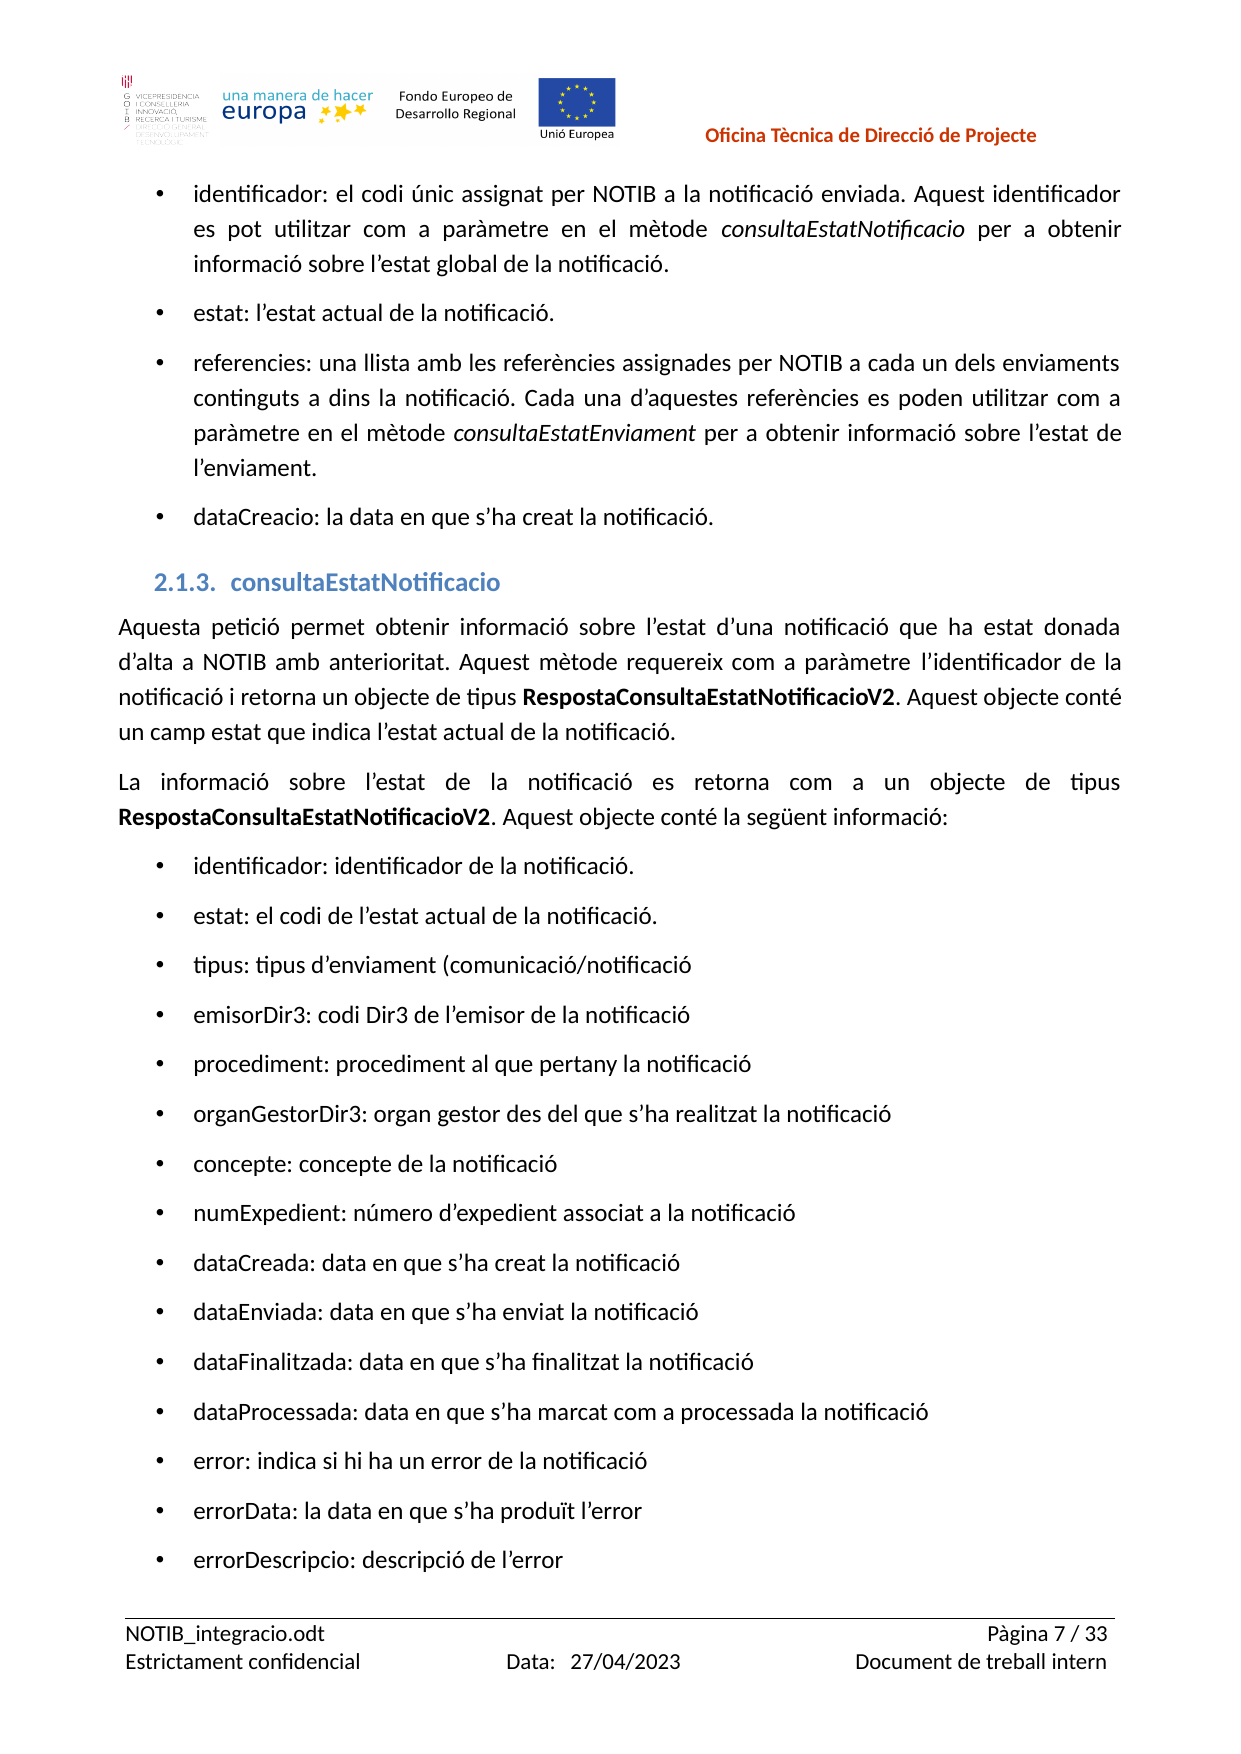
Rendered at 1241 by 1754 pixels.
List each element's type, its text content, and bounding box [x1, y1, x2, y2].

picture [219, 73, 621, 147]
list errorDescripcio: descripció de l’error [156, 1544, 1122, 1575]
list organGestorDir3: organ gestor des del que s’ha realitzat la notificació [156, 1098, 1122, 1129]
text Aquesta petició permet obtenir informació sobre l’estat d’una notificació que ha estat donada d’alta a NOTIB amb anterioritat. Aquest mètode requereix com a paràmetre l’identificador de la notificació i retorna un objecte de tipus RespostaConsultaEstatNotificacioV2. Aquest objecte conté un camp estat que indica l’estat actual de la notificació. [118, 611, 1122, 747]
list procediment: procediment al que pertany la notificació [156, 1049, 1122, 1079]
list dataCreacio: la data en que s’ha creat la notificació. [156, 501, 1122, 532]
list tipus: tipus d’enviament (comunicació/notificació [156, 949, 1122, 980]
list identificador: identificador de la notificació. [156, 850, 1122, 881]
list dataFinalitzada: data en que s’ha finalitzat la notificació [156, 1346, 1122, 1377]
subtitle consultaEstatNotificacio [153, 566, 1122, 599]
list referencies: una llista amb les referències assignades per NOTIB a cada un dels enviaments continguts a dins la notificació. Cada una d’aquestes referències es poden utilitzar com a paràmetre en el mètode consultaEstatEnviament per a obtenir informació sobre l’estat de l’enviament. [156, 347, 1122, 482]
picture [118, 73, 213, 147]
list estat: l’estat actual de la notificació. [156, 297, 1122, 328]
list concepte: concepte de la notificació [156, 1148, 1122, 1178]
list dataEnviada: data en que s’ha enviat la notificació [156, 1297, 1122, 1327]
list dataCreada: data en que s’ha creat la notificació [156, 1247, 1122, 1277]
list dataProcessada: data en que s’ha marcat com a processada la notificació [156, 1396, 1122, 1426]
list numExpedient: número d’expedient associat a la notificació [156, 1197, 1122, 1228]
list estat: el codi de l’estat actual de la notificació. [156, 900, 1122, 930]
list errorData: la data en que s’ha produït l’error [156, 1495, 1122, 1525]
list identificador: el codi únic assignat per NOTIB a la notificació enviada. Aquest identificador es pot utilitzar com a paràmetre en el mètode consultaEstatNotificacio per a obtenir informació sobre l’estat global de la notificació. [156, 178, 1122, 278]
text La informació sobre l’estat de la notificació es retorna com a un objecte de tipus RespostaConsultaEstatNotificacioV2. Aquest objecte conté la següent informació: [118, 766, 1122, 831]
list error: indica si hi ha un error de la notificació [156, 1445, 1122, 1476]
list emisorDir3: codi Dir3 de l’emisor de la notificació [156, 999, 1122, 1029]
